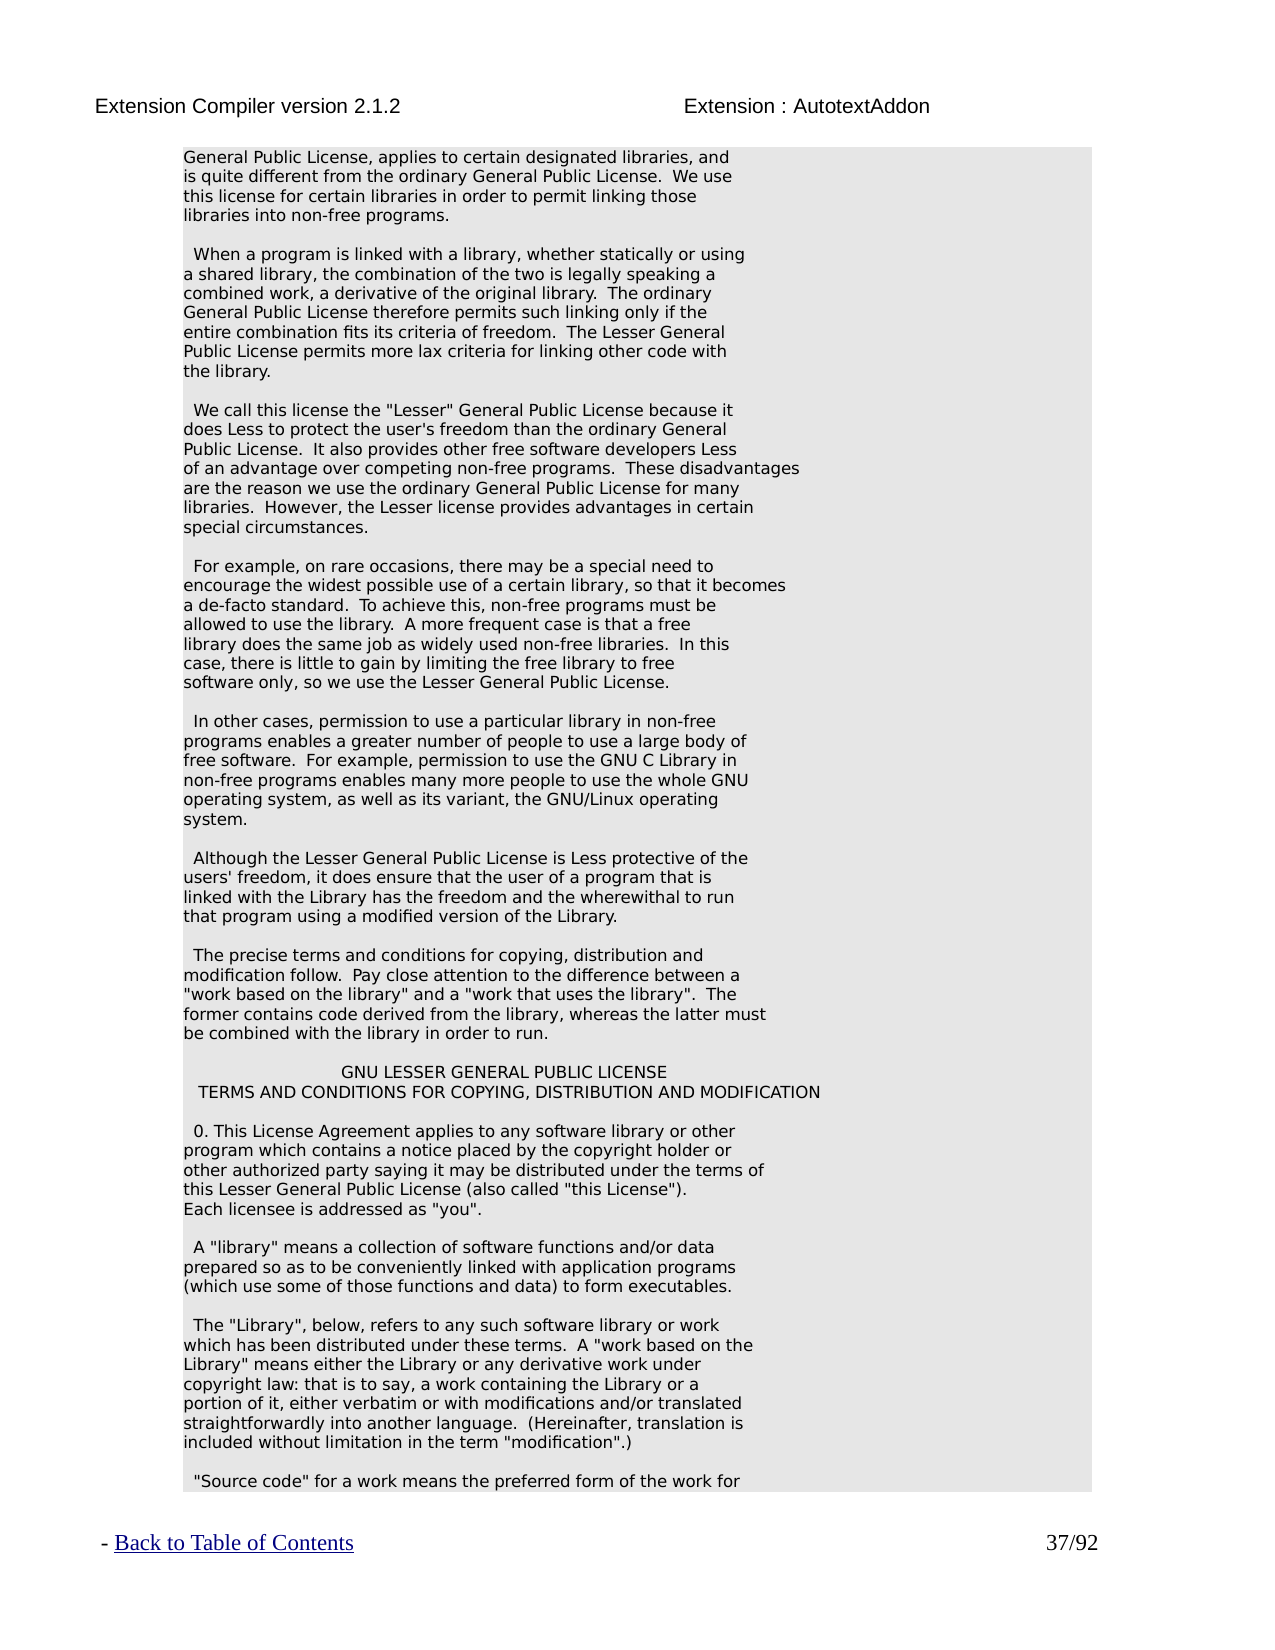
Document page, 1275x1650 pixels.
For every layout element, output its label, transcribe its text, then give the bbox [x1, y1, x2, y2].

text Public License. It also provides other free software developers Less [183, 440, 1092, 459]
text The precise terms and conditions for copying, distribution and [183, 946, 1092, 966]
text (which use some of those functions and data) to form executables. [183, 1277, 1092, 1297]
text be combined with the library in order to run. [183, 1024, 1092, 1043]
text software only, so we use the Lesser General Public License. [183, 673, 1092, 693]
text "Source code" for a work means the preferred form of the work for [183, 1472, 1092, 1492]
text program which contains a notice placed by the copyright holder or [183, 1141, 1092, 1160]
text prepared so as to be conveniently linked with application programs [183, 1258, 1092, 1277]
text this license for certain libraries in order to permit linking those [183, 186, 1092, 206]
text 0. This License Agreement applies to any software library or other [183, 1121, 1092, 1141]
text straightforwardly into another language. (Hereinafter, translation is [183, 1414, 1092, 1433]
text libraries into non-free programs. [183, 206, 1092, 225]
text GNU LESSER GENERAL PUBLIC LICENSE [183, 1063, 1092, 1082]
text non-free programs enables many more people to use the whole GNU [183, 771, 1092, 790]
text a shared library, the combination of the two is legally speaking a [183, 264, 1092, 284]
text Each licensee is addressed as "you". [183, 1199, 1092, 1219]
text of an advantage over competing non-free programs. These disadvantages [183, 459, 1092, 479]
text entire combination fits its criteria of freedom. The Lesser General [183, 323, 1092, 342]
text modification follow. Pay close attention to the difference between a [183, 966, 1092, 985]
text For example, on rare occasions, there may be a special need to [183, 557, 1092, 576]
text copyright law: that is to say, a work containing the Library or a [183, 1375, 1092, 1394]
text former contains code derived from the library, whereas the latter must [183, 1004, 1092, 1024]
text linked with the Library has the freedom and the wherewithal to run [183, 888, 1092, 907]
text General Public License, applies to certain designated libraries, and [183, 147, 1092, 167]
text the library. [183, 362, 1092, 381]
text allowed to use the library. A more frequent case is that a free [183, 615, 1092, 634]
text programs enables a greater number of people to use a large body of [183, 732, 1092, 751]
text library does the same job as widely used non-free libraries. In this [183, 634, 1092, 654]
text libraries. However, the Lesser license provides advantages in certain [183, 498, 1092, 518]
text portion of it, either verbatim or with modifications and/or translated [183, 1394, 1092, 1414]
text system. [183, 810, 1092, 829]
text users' freedom, it does ensure that the user of a program that is [183, 868, 1092, 888]
text this Lesser General Public License (also called "this License"). [183, 1180, 1092, 1199]
text The "Library", below, refers to any such software library or work [183, 1316, 1092, 1336]
text Although the Lesser General Public License is Less protective of the [183, 849, 1092, 868]
text does Less to protect the user's freedom than the ordinary General [183, 420, 1092, 440]
text encourage the widest possible use of a certain library, so that it becomes [183, 576, 1092, 596]
text case, there is little to gain by limiting the free library to free [183, 654, 1092, 673]
text We call this license the "Lesser" General Public License because it [183, 401, 1092, 420]
text In other cases, permission to use a particular library in non-free [183, 712, 1092, 732]
text A "library" means a collection of software functions and/or data [183, 1238, 1092, 1258]
text combined work, a derivative of the original library. The ordinary [183, 284, 1092, 303]
text operating system, as well as its variant, the GNU/Linux operating [183, 790, 1092, 810]
text a de-facto standard. To achieve this, non-free programs must be [183, 596, 1092, 615]
text that program using a modified version of the Library. [183, 907, 1092, 927]
text are the reason we use the ordinary General Public License for many [183, 479, 1092, 498]
text is quite different from the ordinary General Public License. We use [183, 167, 1092, 186]
text other authorized party saying it may be distributed under the terms of [183, 1160, 1092, 1180]
text General Public License therefore permits such linking only if the [183, 303, 1092, 323]
text which has been distributed under these terms. A "work based on the [183, 1336, 1092, 1355]
text "work based on the library" and a "work that uses the library". The [183, 985, 1092, 1004]
text When a program is linked with a library, whether statically or using [183, 245, 1092, 264]
text included without limitation in the term "modification".) [183, 1433, 1092, 1453]
text Public License permits more lax criteria for linking other code with [183, 342, 1092, 362]
text free software. For example, permission to use the GNU C Library in [183, 751, 1092, 771]
text TERMS AND CONDITIONS FOR COPYING, DISTRIBUTION AND MODIFICATION [183, 1082, 1092, 1102]
text special circumstances. [183, 518, 1092, 537]
text Library" means either the Library or any derivative work under [183, 1355, 1092, 1375]
